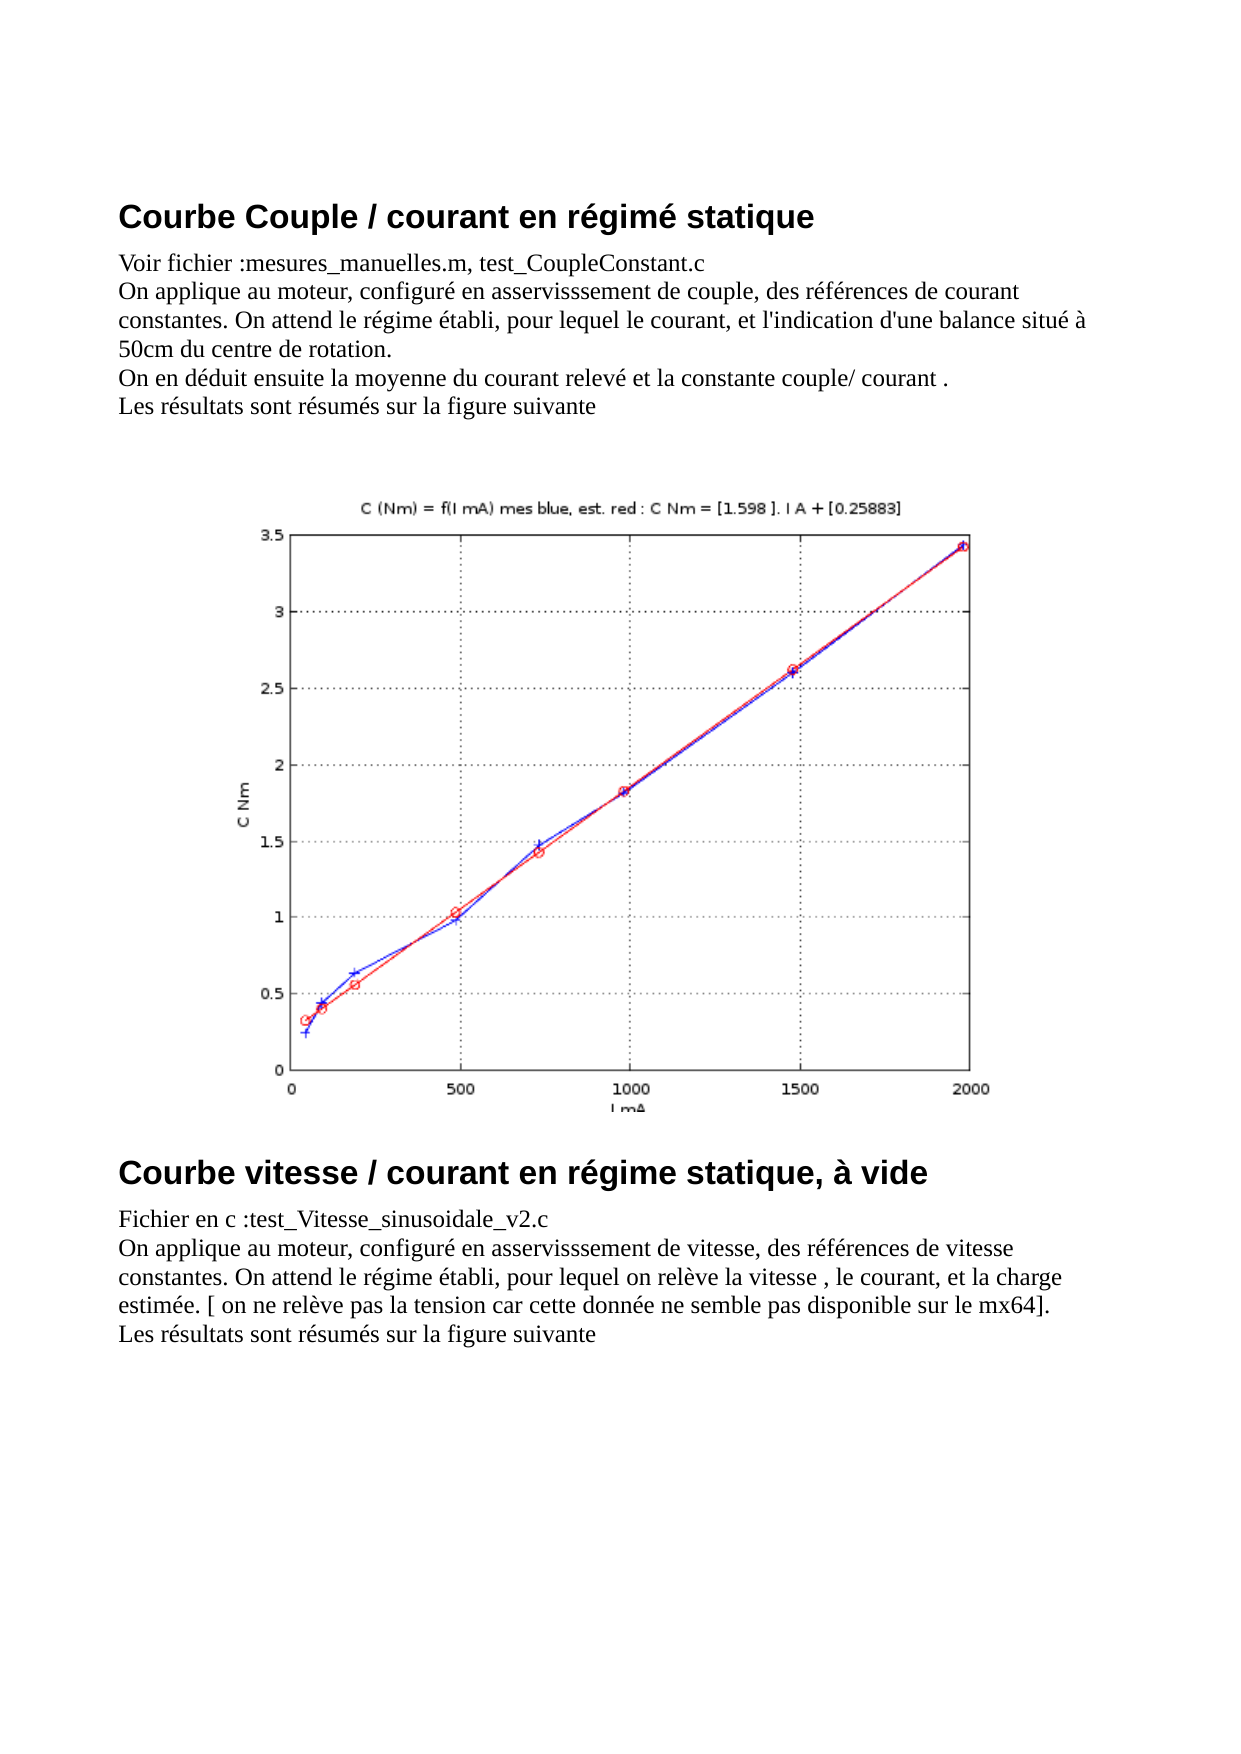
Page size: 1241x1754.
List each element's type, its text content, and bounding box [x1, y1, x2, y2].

text Les résultats sont résumés sur la figure suivante [118, 1319, 1122, 1348]
text Voir fichier :mesures_manuelles.m, test_CoupleConstant.c [118, 248, 1122, 276]
text Les résultats sont résumés sur la figure suivante [118, 391, 1122, 420]
text Fichier en c :test_Vitesse_sinusoidale_v2.c [118, 1204, 1122, 1233]
picture [225, 497, 1016, 1112]
subtitle Courbe vitesse / courant en régime statique, à vide [118, 1153, 1122, 1192]
text On applique au moteur, configuré en asservisssement de vitesse, des références de vitesse constantes. On attend le régime établi, pour lequel on relève la vitesse , le courant, et la charge estimée. [ on ne relève pas la tension car cette donnée ne semble pas disponible sur le mx64]. [118, 1233, 1122, 1319]
text On en déduit ensuite la moyenne du courant relevé et la constante couple/ courant . [118, 363, 1122, 391]
text On applique au moteur, configuré en asservisssement de couple, des références de courant constantes. On attend le régime établi, pour lequel le courant, et l'indication d'une balance situé à 50cm du centre de rotation. [118, 276, 1122, 363]
subtitle Courbe Couple / courant en régimé statique [118, 196, 1122, 235]
